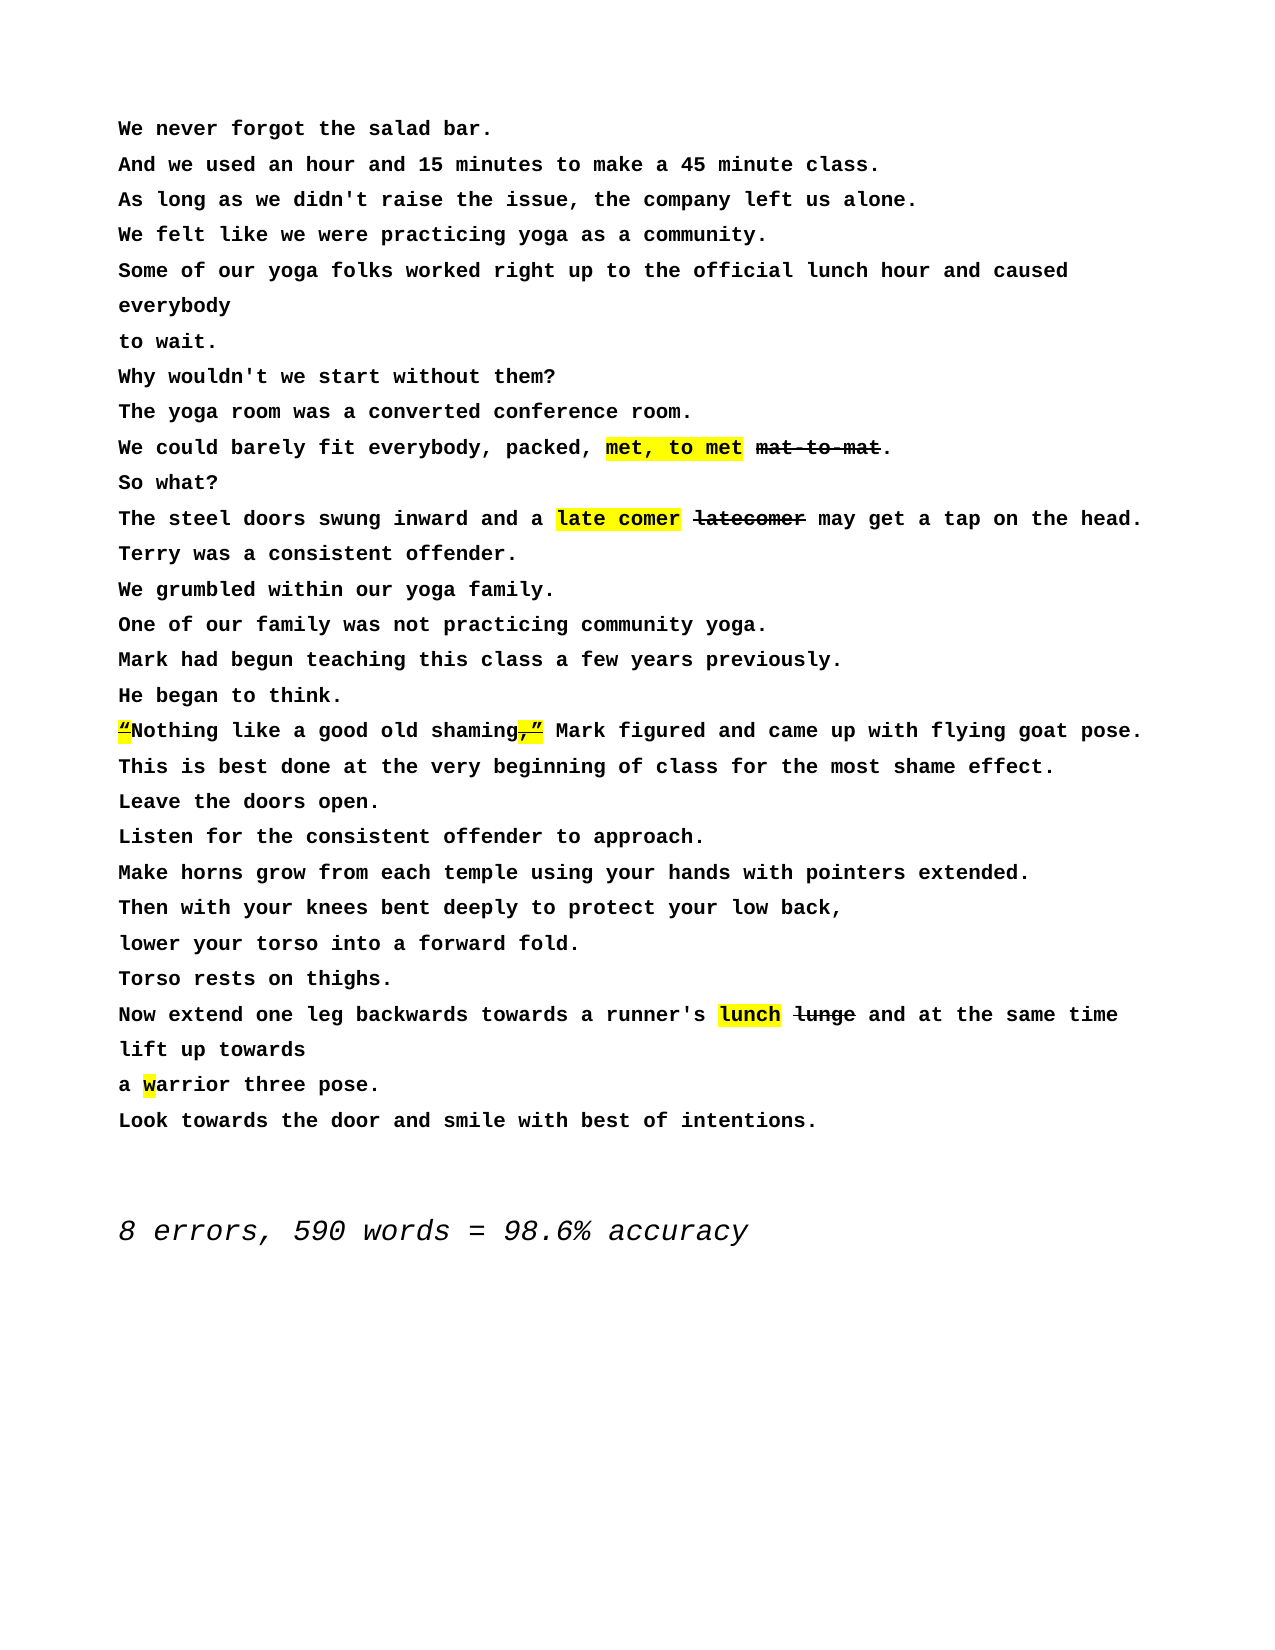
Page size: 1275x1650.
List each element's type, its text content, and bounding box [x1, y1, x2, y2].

text We felt like we were practicing yoga as a community. [118, 224, 1157, 248]
text The steel doors swung inward and a late comer latecomer may get a tap on the head. [118, 508, 1157, 531]
text We grumbled within our yoga family. [118, 578, 1157, 602]
text lower your torso into a forward fold. [118, 933, 1157, 956]
text We could barely fit everybody, packed, met, to met mat-to-mat. [118, 437, 1157, 461]
text As long as we didn't raise the issue, the company left us alone. [118, 189, 1157, 213]
text Leave the doors open. [118, 791, 1157, 815]
text Now extend one leg backwards towards a runner's lunch lunge and at the same time lift up towards [118, 1003, 1157, 1063]
text We never forgot the salad bar. [118, 118, 1157, 142]
text Then with your knees bent deeply to protect your low back, [118, 897, 1157, 921]
text One of our family was not practicing community yoga. [118, 614, 1157, 638]
text Mark had begun teaching this class a few years previously. [118, 649, 1157, 673]
text Make horns grow from each temple using your hands with pointers extended. [118, 862, 1157, 886]
text Listen for the consistent offender to approach. [118, 826, 1157, 850]
text a warrior three pose. [118, 1074, 1157, 1098]
text So what? [118, 472, 1157, 496]
text This is best done at the very beginning of class for the most shame effect. [118, 756, 1157, 779]
text He began to think. [118, 685, 1157, 708]
text Why wouldn't we start without them? [118, 366, 1157, 390]
text Some of our yoga folks worked right up to the official lunch hour and caused everybody [118, 260, 1157, 319]
text Torso rests on thighs. [118, 968, 1157, 992]
text 8 errors, 590 words = 98.6% accuracy [118, 1216, 1157, 1249]
text “Nothing like a good old shaming,” Mark figured and came up with flying goat pose. [118, 720, 1157, 744]
text The yoga room was a converted conference room. [118, 401, 1157, 425]
text And we used an hour and 15 minutes to make a 45 minute class. [118, 153, 1157, 177]
text Look towards the door and smile with best of intentions. [118, 1110, 1157, 1133]
text Terry was a consistent offender. [118, 543, 1157, 567]
text to wait. [118, 331, 1157, 354]
